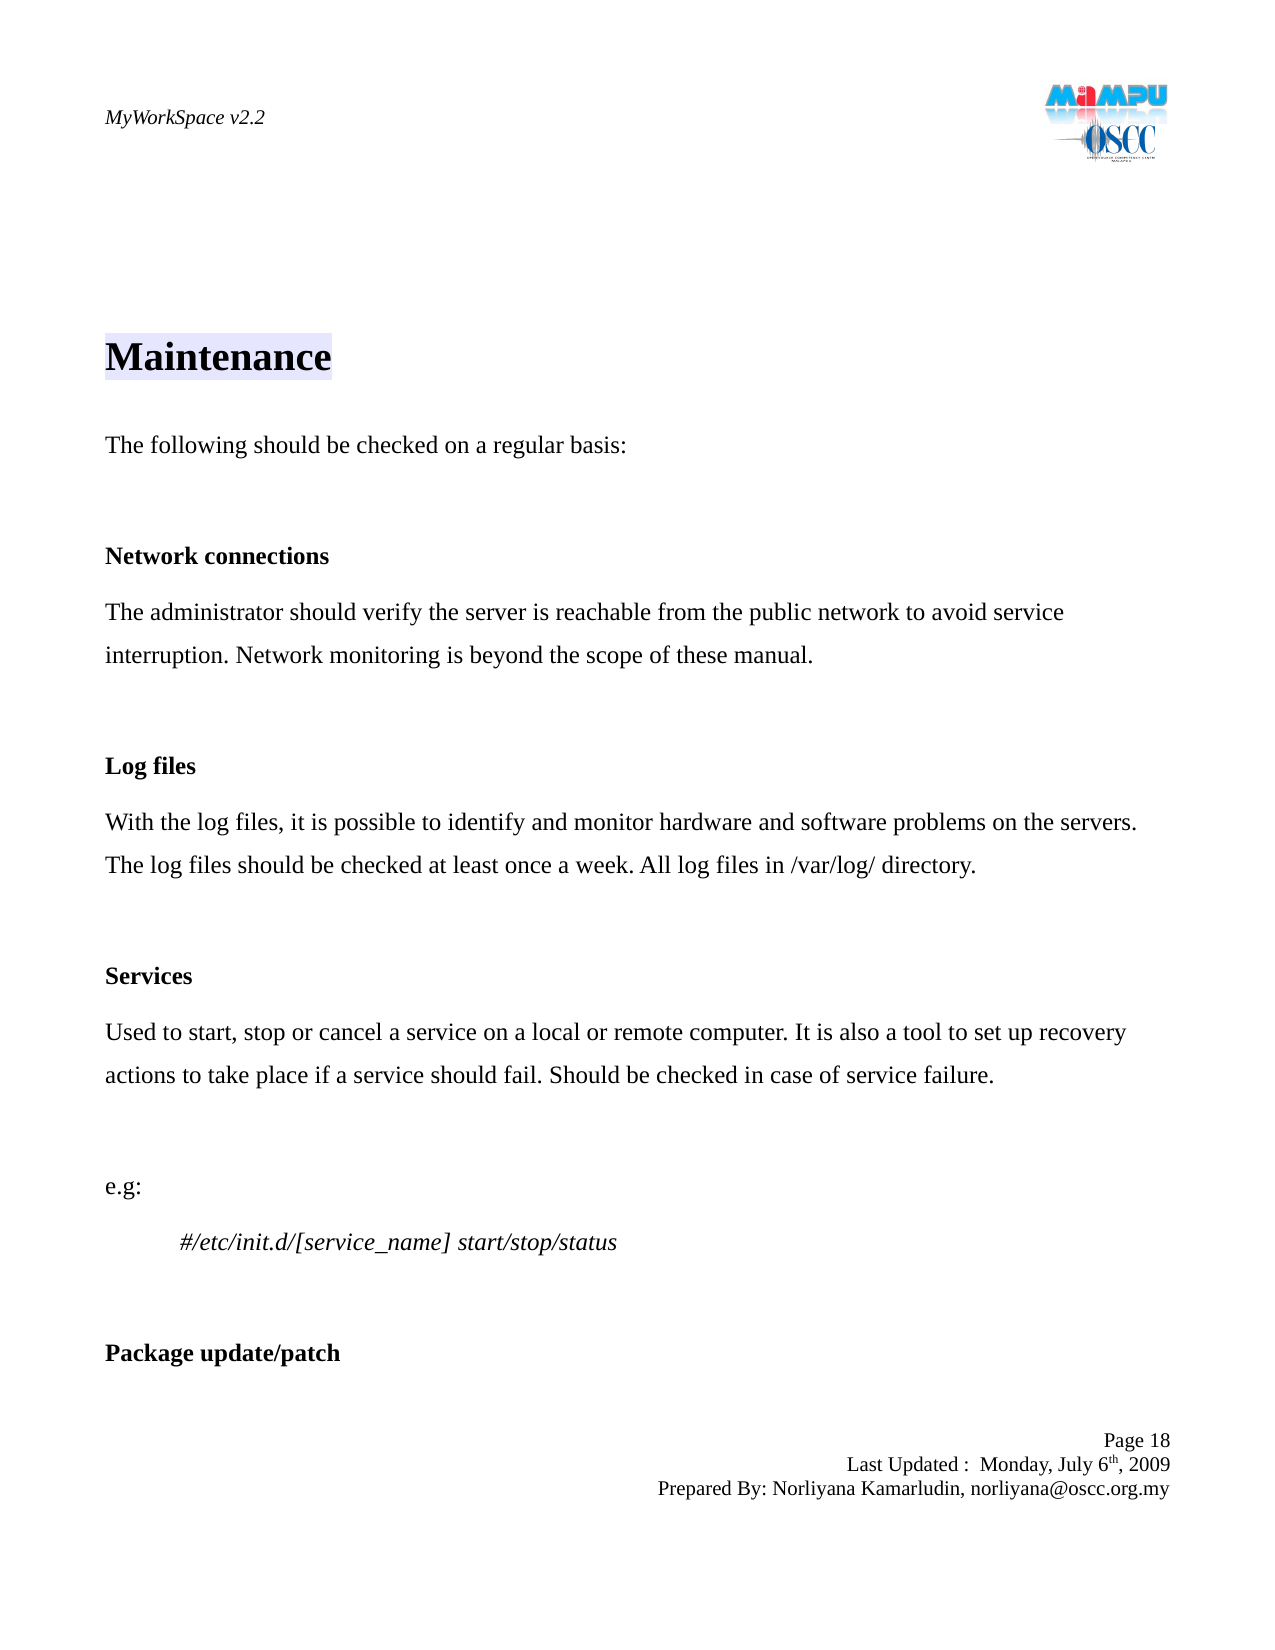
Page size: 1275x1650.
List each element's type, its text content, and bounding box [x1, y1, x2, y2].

text Used to start, stop or cancel a service on a local or remote computer. It is also a tool to set up recovery actions to take place if a service should fail. Should be checked in case of service failure. [105, 1017, 1170, 1088]
picture [1045, 69, 1168, 163]
text e.g: [105, 1171, 1170, 1200]
subtitle Maintenance [332, 333, 1170, 380]
text Network connections [105, 541, 1170, 570]
text The following should be checked on a regular basis: [105, 430, 1170, 458]
text The administrator should verify the server is reachable from the public network to avoid service interruption. Network monitoring is beyond the scope of these manual. [105, 597, 1170, 668]
text Log files [105, 751, 1170, 780]
text Package update/patch [105, 1338, 1170, 1367]
text Services [105, 961, 1170, 990]
text With the log files, it is possible to identify and monitor hardware and software problems on the servers. The log files should be checked at least once a week. All log files in /var/log/ directory. [105, 807, 1170, 878]
text #/etc/init.d/[service_name] start/stop/status [105, 1227, 1170, 1255]
